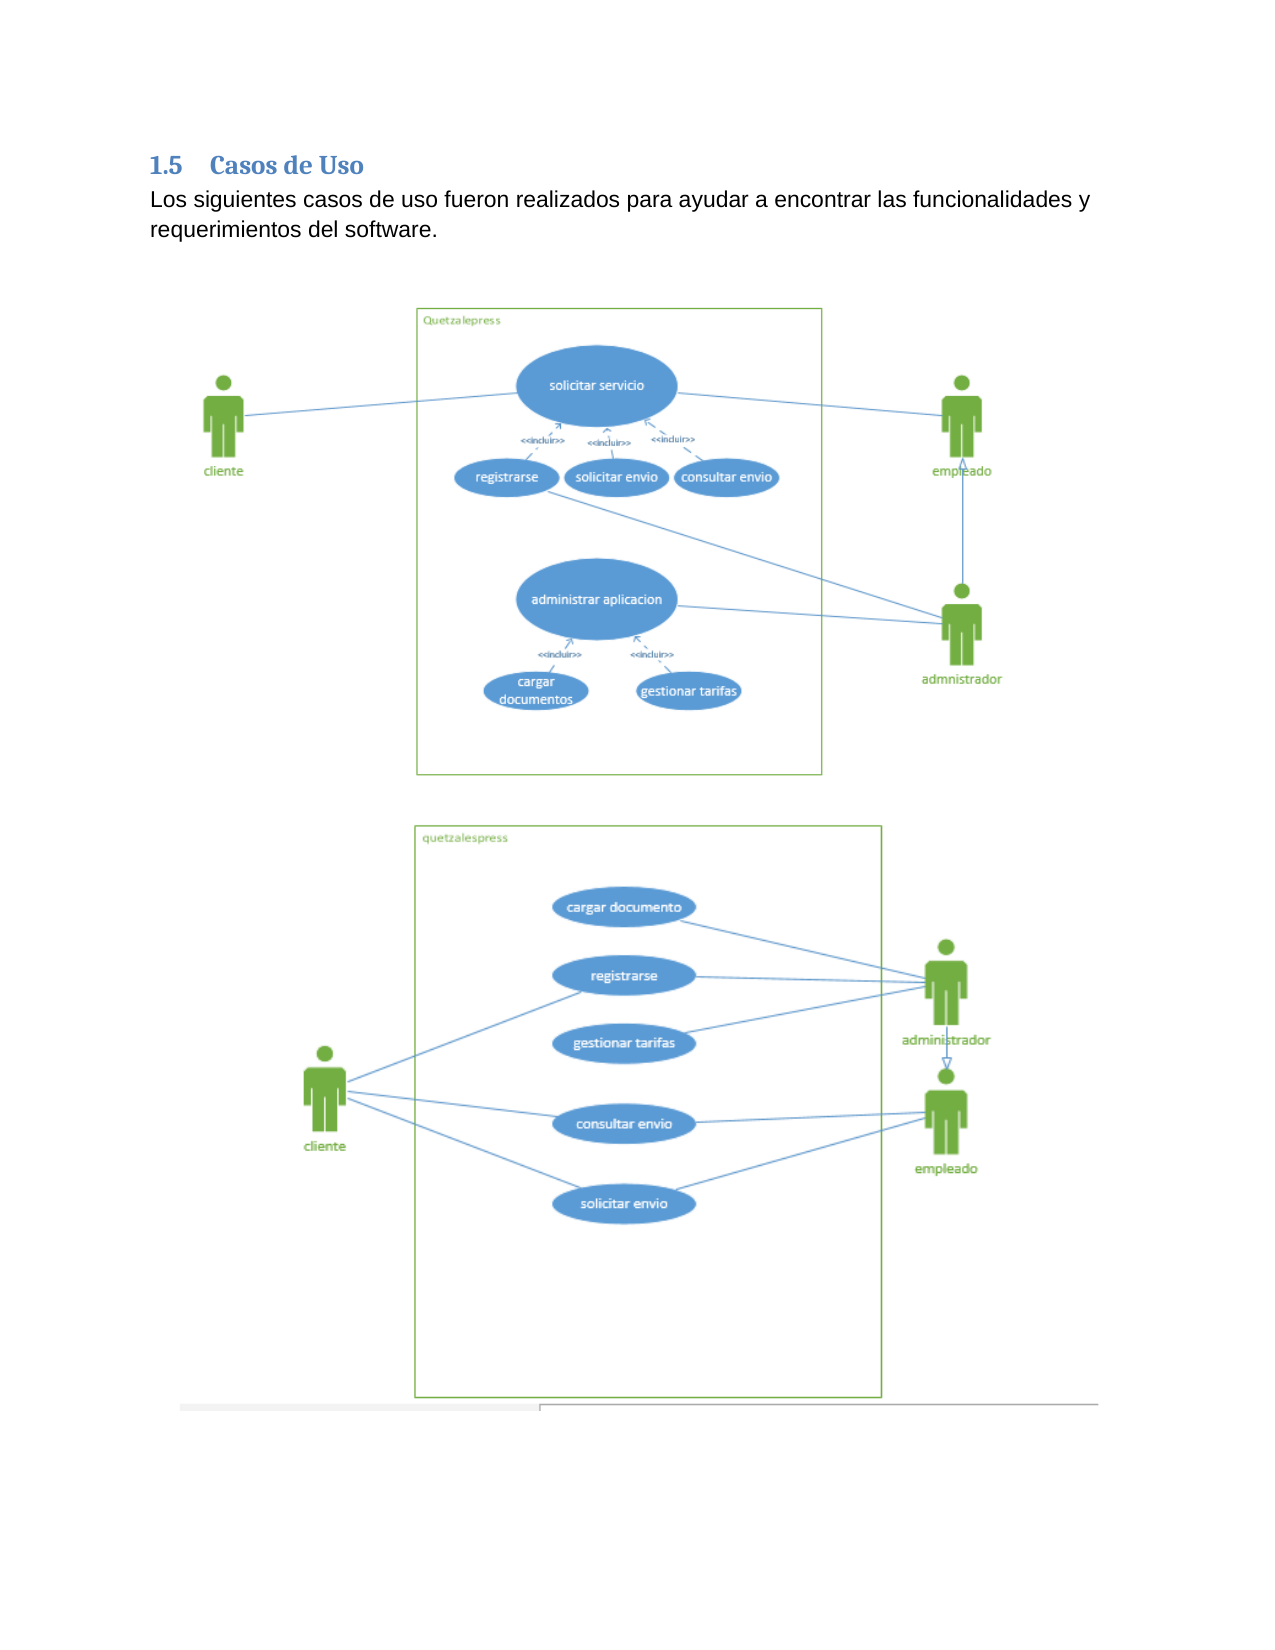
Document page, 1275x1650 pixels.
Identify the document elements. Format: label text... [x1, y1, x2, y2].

subtitle Casos de Uso [150, 150, 1125, 181]
picture [181, 265, 1025, 779]
text Los siguientes casos de uso fueron realizados para ayudar a encontrar las funcionalidades y requerimientos del software. [150, 186, 1125, 242]
picture [179, 810, 1099, 1411]
